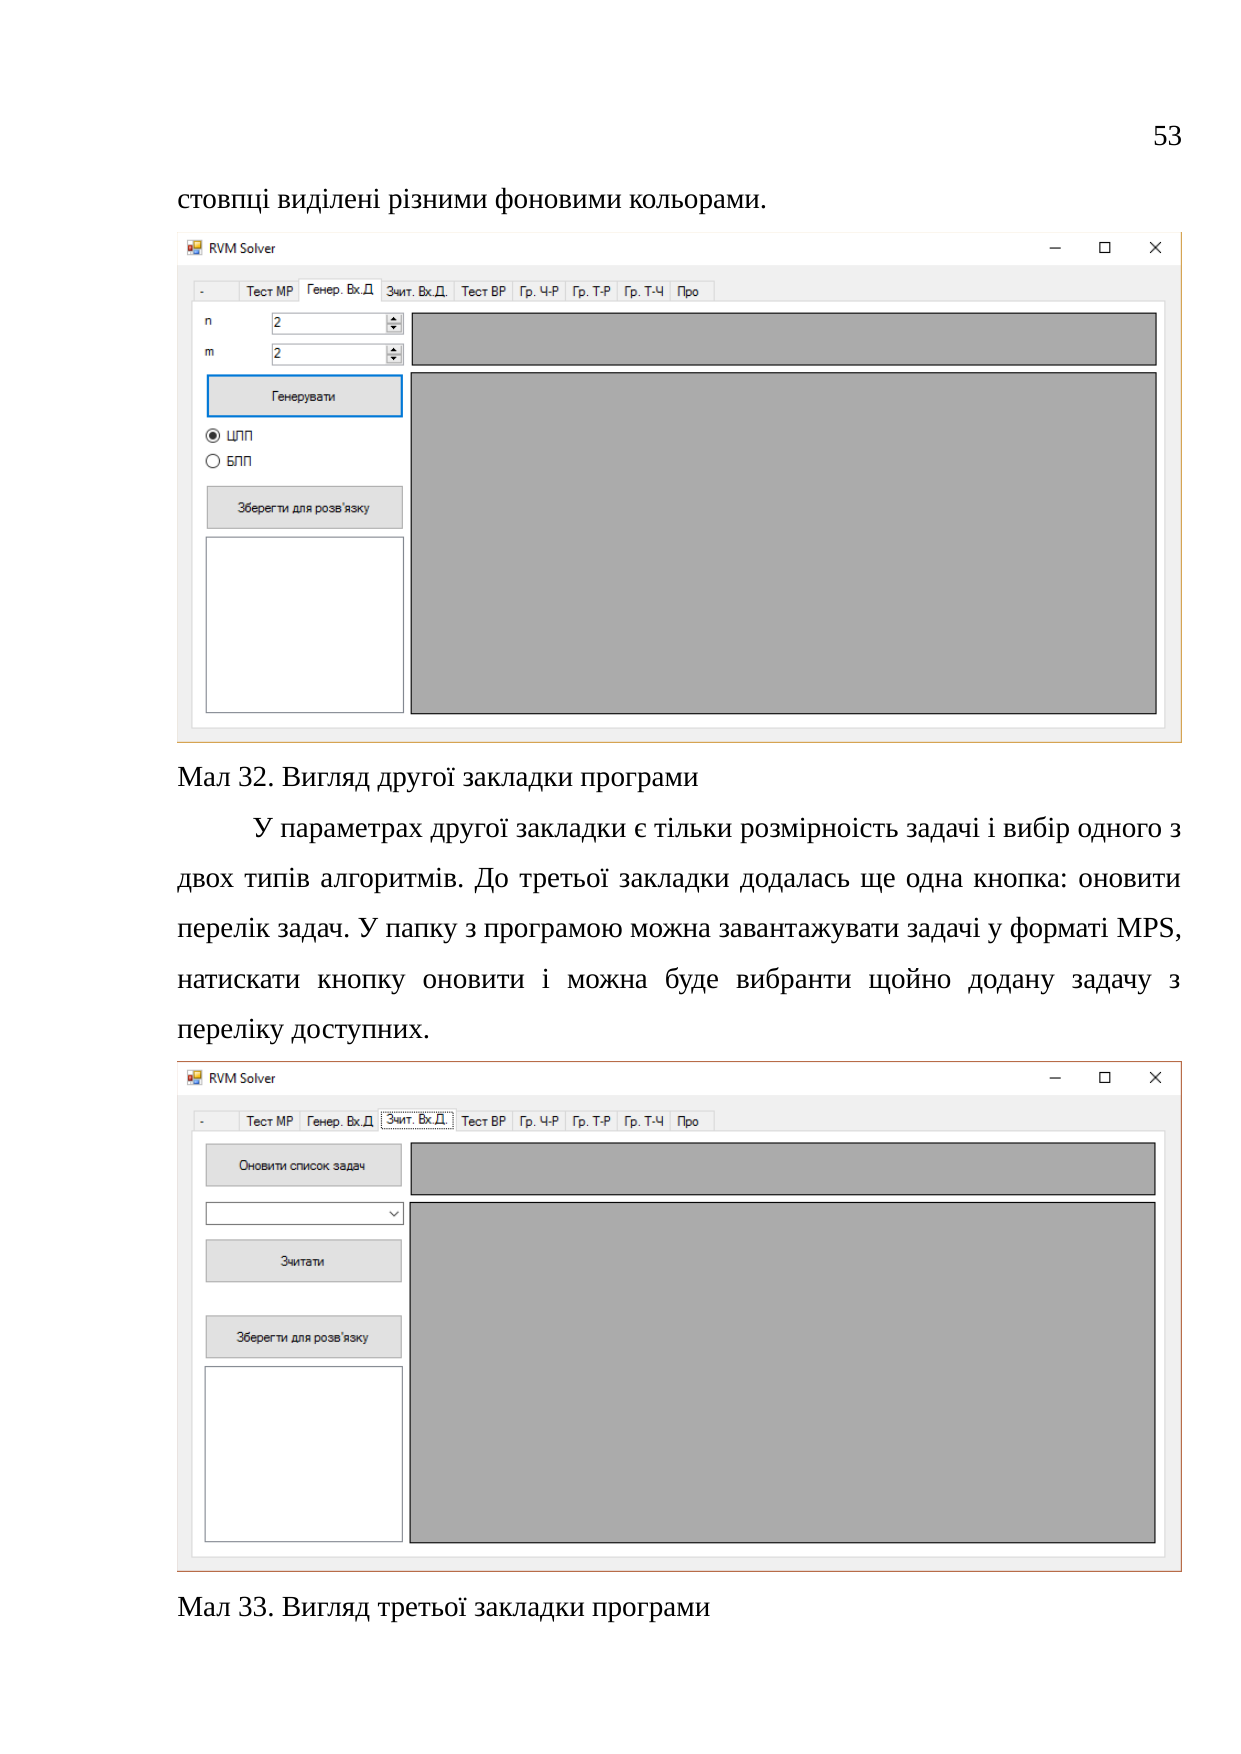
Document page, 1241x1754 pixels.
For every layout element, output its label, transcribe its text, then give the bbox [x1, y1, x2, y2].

text Мал 32. Вигляд другої закладки програми [177, 743, 1182, 793]
text У параметрах другої закладки є тільки розмірноість задачі і вибір одного з двох типів алгоритмів. До третьої закладки додалась ще одна кнопка: оновити перелік задач. У папку з програмою можна завантажувати задачі у форматі MPS, натискати кнопку оновити і можна буде вибранти щойно додану задачу з переліку доступних. [177, 810, 1182, 1044]
picture [177, 232, 1182, 743]
picture [177, 1061, 1182, 1572]
text стовпці виділені різними фоновими кольорами. [177, 182, 1182, 215]
text Мал 33. Вигляд третьої закладки програми [177, 1572, 1182, 1622]
